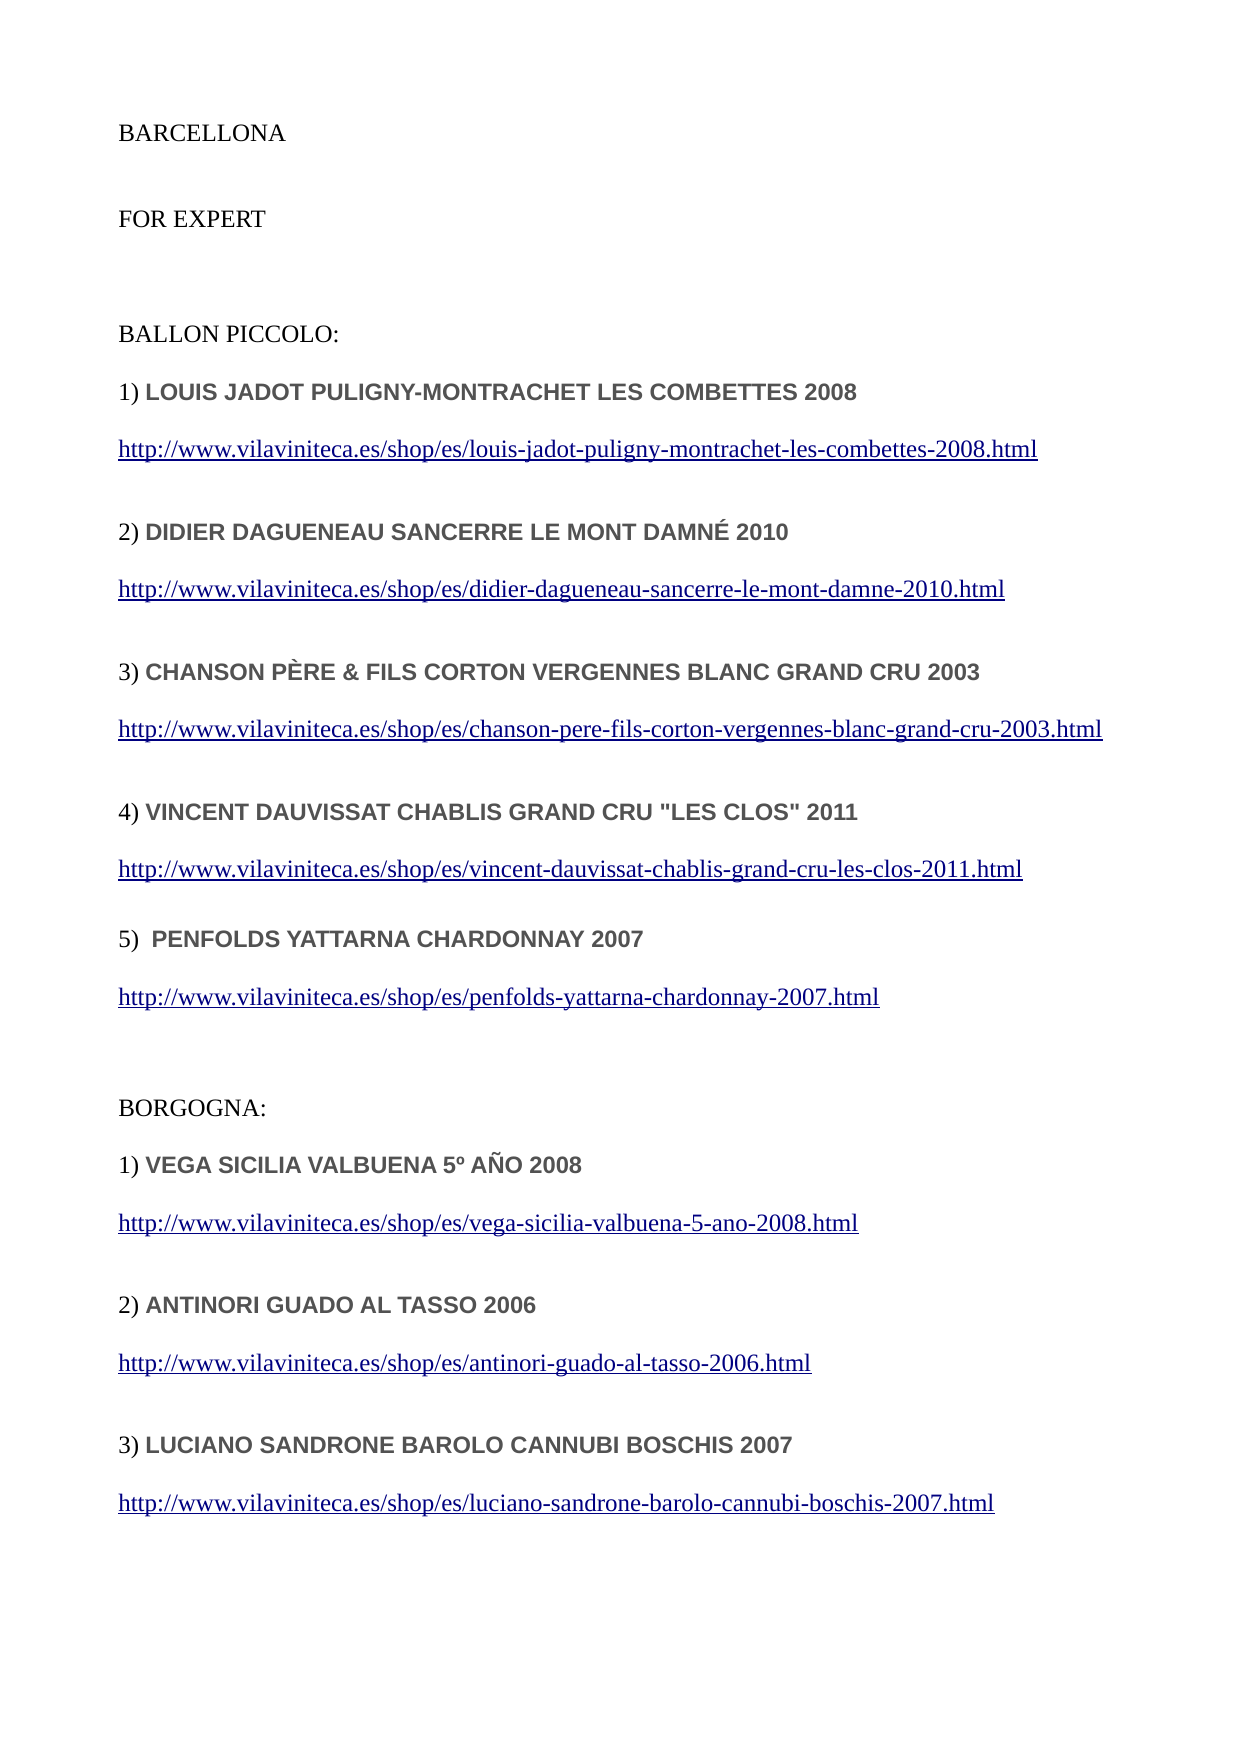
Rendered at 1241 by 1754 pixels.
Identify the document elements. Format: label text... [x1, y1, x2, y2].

text FOR EXPERT [118, 204, 1122, 233]
text http://www.vilaviniteca.es/shop/es/louis-jadot-puligny-montrachet-les-combettes-2008.html [118, 406, 1122, 463]
text 4) VINCENT DAUVISSAT CHABLIS GRAND CRU "LES CLOS" 2011 [118, 797, 1122, 826]
text http://www.vilaviniteca.es/shop/es/chanson-pere-fils-corton-vergennes-blanc-grand-cru-2003.html [118, 686, 1122, 743]
text 1) LOUIS JADOT PULIGNY-MONTRACHET LES COMBETTES 2008 [118, 377, 1122, 406]
text BALLON PICCOLO: [118, 319, 1122, 348]
text BORGOGNA: [118, 1093, 1122, 1122]
text http://www.vilaviniteca.es/shop/es/penfolds-yattarna-chardonnay-2007.html [118, 953, 1122, 1011]
text 1) VEGA SICILIA VALBUENA 5º AÑO 2008 [118, 1151, 1122, 1179]
text http://www.vilaviniteca.es/shop/es/vincent-dauvissat-chablis-grand-cru-les-clos-2011.html [118, 826, 1122, 883]
text 3) LUCIANO SANDRONE BAROLO CANNUBI BOSCHIS 2007 [118, 1431, 1122, 1459]
text http://www.vilaviniteca.es/shop/es/vega-sicilia-valbuena-5-ano-2008.html [118, 1179, 1122, 1237]
text 3) CHANSON PÈRE & FILS CORTON VERGENNES BLANC GRAND CRU 2003 [118, 657, 1122, 686]
text BARCELLONA [118, 118, 1122, 147]
text 2) ANTINORI GUADO AL TASSO 2006 [118, 1291, 1122, 1319]
text http://www.vilaviniteca.es/shop/es/didier-dagueneau-sancerre-le-mont-damne-2010.html [118, 546, 1122, 603]
text 5) PENFOLDS YATTARNA CHARDONNAY 2007 [118, 924, 1122, 953]
text http://www.vilaviniteca.es/shop/es/antinori-guado-al-tasso-2006.html [118, 1319, 1122, 1377]
text 2) DIDIER DAGUENEAU SANCERRE LE MONT DAMNÉ 2010 [118, 517, 1122, 546]
text http://www.vilaviniteca.es/shop/es/luciano-sandrone-barolo-cannubi-boschis-2007.html [118, 1459, 1122, 1517]
